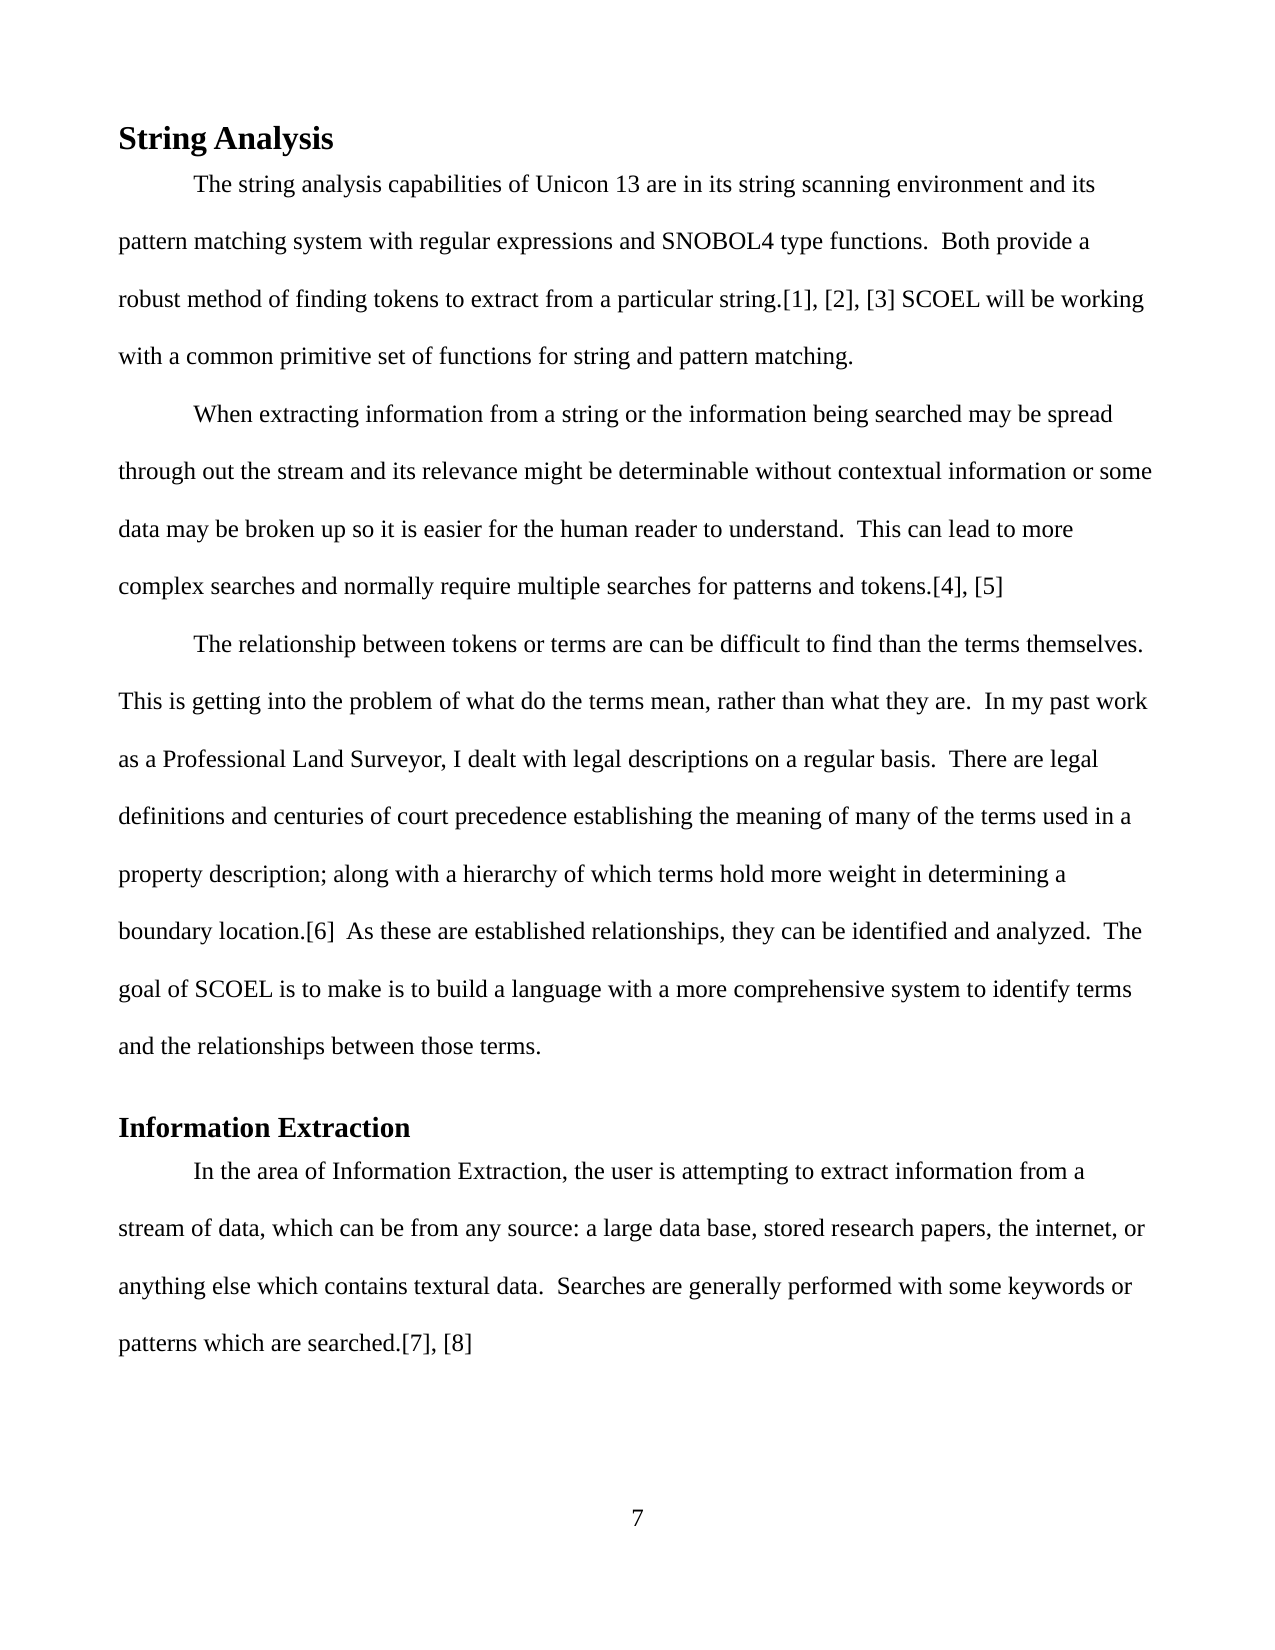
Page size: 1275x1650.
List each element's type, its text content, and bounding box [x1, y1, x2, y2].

text The relationship between tokens or terms are can be difficult to find than the terms themselves. This is getting into the problem of what do the terms mean, rather than what they are. In my past work as a Professional Land Surveyor, I dealt with legal descriptions on a regular basis. There are legal definitions and centuries of court precedence establishing the meaning of many of the terms used in a property description; along with a hierarchy of which terms hold more weight in determining a boundary location.[6] As these are established relationships, they can be identified and analyzed. The goal of SCOEL is to make is to build a language with a more comprehensive system to identify terms and the relationships between those terms. [118, 629, 1157, 1060]
text When extracting information from a string or the information being searched may be spread through out the stream and its relevance might be determinable without contextual information or some data may be broken up so it is easier for the human reader to understand. This can lead to more complex searches and normally require multiple searches for patterns and tokens.[4], [5] [118, 399, 1157, 600]
subtitle String Analysis [118, 118, 1157, 156]
subtitle Information Extraction [118, 1110, 1157, 1143]
text The string analysis capabilities of Unicon 13 are in its string scanning environment and its pattern matching system with regular expressions and SNOBOL4 type functions. Both provide a robust method of finding tokens to extract from a particular string.[1], [2]⁠, [3]⁠ SCOEL will be working with a common primitive set of functions for string and pattern matching. [118, 169, 1157, 370]
text In the area of Information Extraction, the user is attempting to extract information from a stream of data, which can be from any source: a large data base, stored research papers, the internet, or anything else which contains textural data. Searches are generally performed with some keywords or patterns which are searched.[7], [8] [118, 1156, 1157, 1357]
